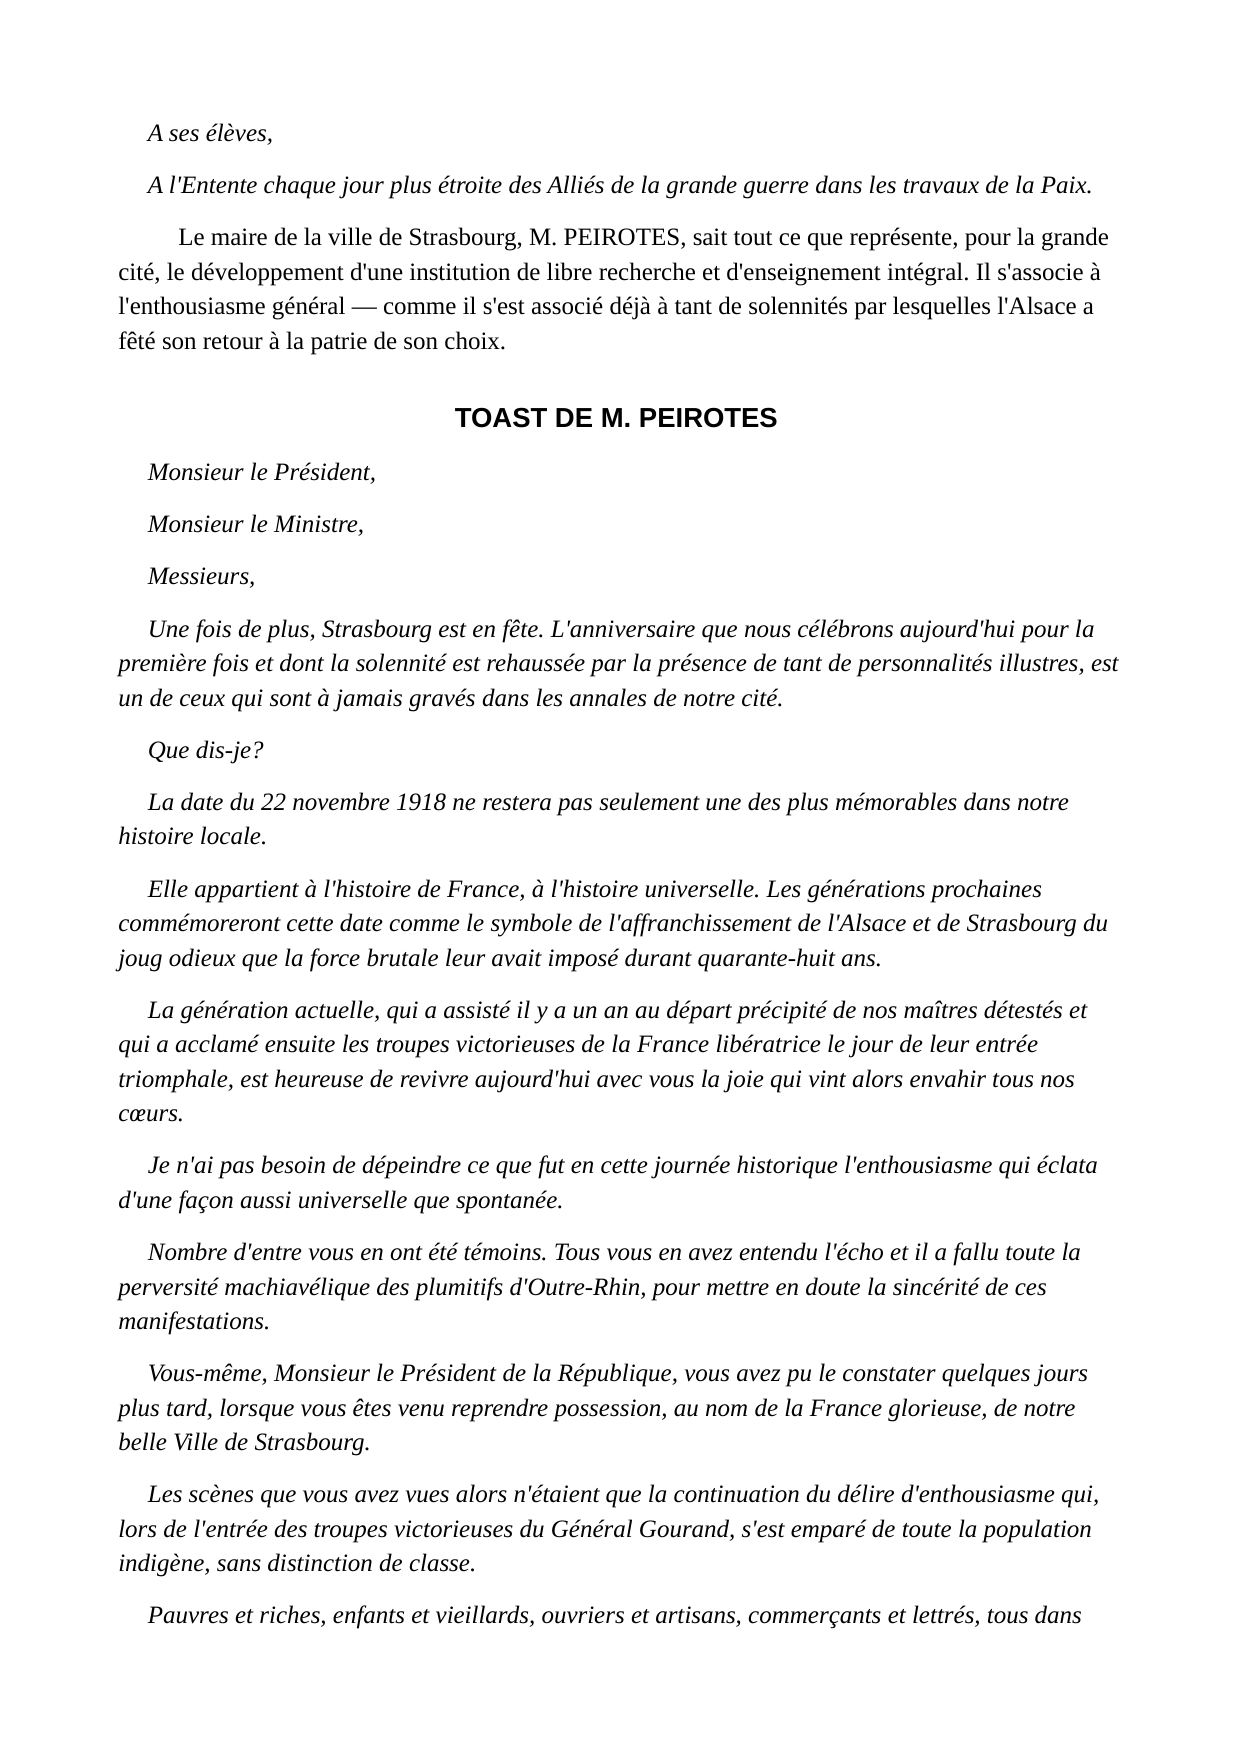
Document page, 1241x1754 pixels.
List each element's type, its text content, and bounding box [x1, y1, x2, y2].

text Nombre d'entre vous en ont été témoins. Tous vous en avez entendu l'écho et il a fallu toute la perversité machiavélique des plumitifs d'Outre-Rhin, pour mettre en doute la sincérité de ces manifestations. [118, 1237, 1122, 1335]
text Messieurs, [118, 561, 1122, 590]
text Une fois de plus, Strasbourg est en fête. L'anniversaire que nous célébrons aujourd'hui pour la première fois et dont la solennité est rehaussée par la présence de tant de personnalités illustres, est un de ceux qui sont à jamais gravés dans les annales de notre cité. [118, 614, 1122, 711]
text Monsieur le Ministre, [118, 509, 1122, 538]
text La génération actuelle, qui a assisté il y a un an au départ précipité de nos maîtres détestés et qui a acclamé ensuite les troupes victorieuses de la France libératrice le jour de leur entrée triomphale, est heureuse de revivre aujourd'hui avec vous la joie qui vint alors envahir tous nos cœurs. [118, 995, 1122, 1127]
text Je n'ai pas besoin de dépeindre ce que fut en cette journée historique l'enthousiasme qui éclata d'une façon aussi universelle que spontanée. [118, 1150, 1122, 1214]
text A l'Entente chaque jour plus étroite des Alliés de la grande guerre dans les travaux de la Paix. [118, 170, 1122, 199]
text Elle appartient à l'histoire de France, à l'histoire universelle. Les générations prochaines commémoreront cette date comme le symbole de l'affranchissement de l'Alsace et de Strasbourg du joug odieux que la force brutale leur avait imposé durant quarante-huit ans. [118, 874, 1122, 971]
text Que dis-je? [118, 735, 1122, 763]
text Le maire de la ville de Strasbourg, M. PEIROTES, sait tout ce que représente, pour la grande cité, le développement d'une institution de libre recherche et d'enseignement intégral. Il s'associe à l'enthousiasme général — comme il s'est associé déjà à tant de solennités par lesquelles l'Alsace a fêté son retour à la patrie de son choix. [118, 222, 1122, 355]
text Les scènes que vous avez vues alors n'étaient que la continuation du délire d'enthousiasme qui, lors de l'entrée des troupes victorieuses du Général Gourand, s'est emparé de toute la population indigène, sans distinction de classe. [118, 1479, 1122, 1577]
text Monsieur le Président, [118, 457, 1122, 486]
subtitle TOAST DE M. PEIROTES [118, 402, 1122, 433]
text Vous-même, Monsieur le Président de la République, vous avez pu le constater quelques jours plus tard, lorsque vous êtes venu reprendre possession, au nom de la France glorieuse, de notre belle Ville de Strasbourg. [118, 1358, 1122, 1456]
text Pauvres et riches, enfants et vieillards, ouvriers et artisans, commerçants et lettrés, tous dans [118, 1601, 1122, 1629]
text A ses élèves, [118, 118, 1122, 147]
text La date du 22 novembre 1918 ne restera pas seulement une des plus mémorables dans notre histoire locale. [118, 787, 1122, 850]
